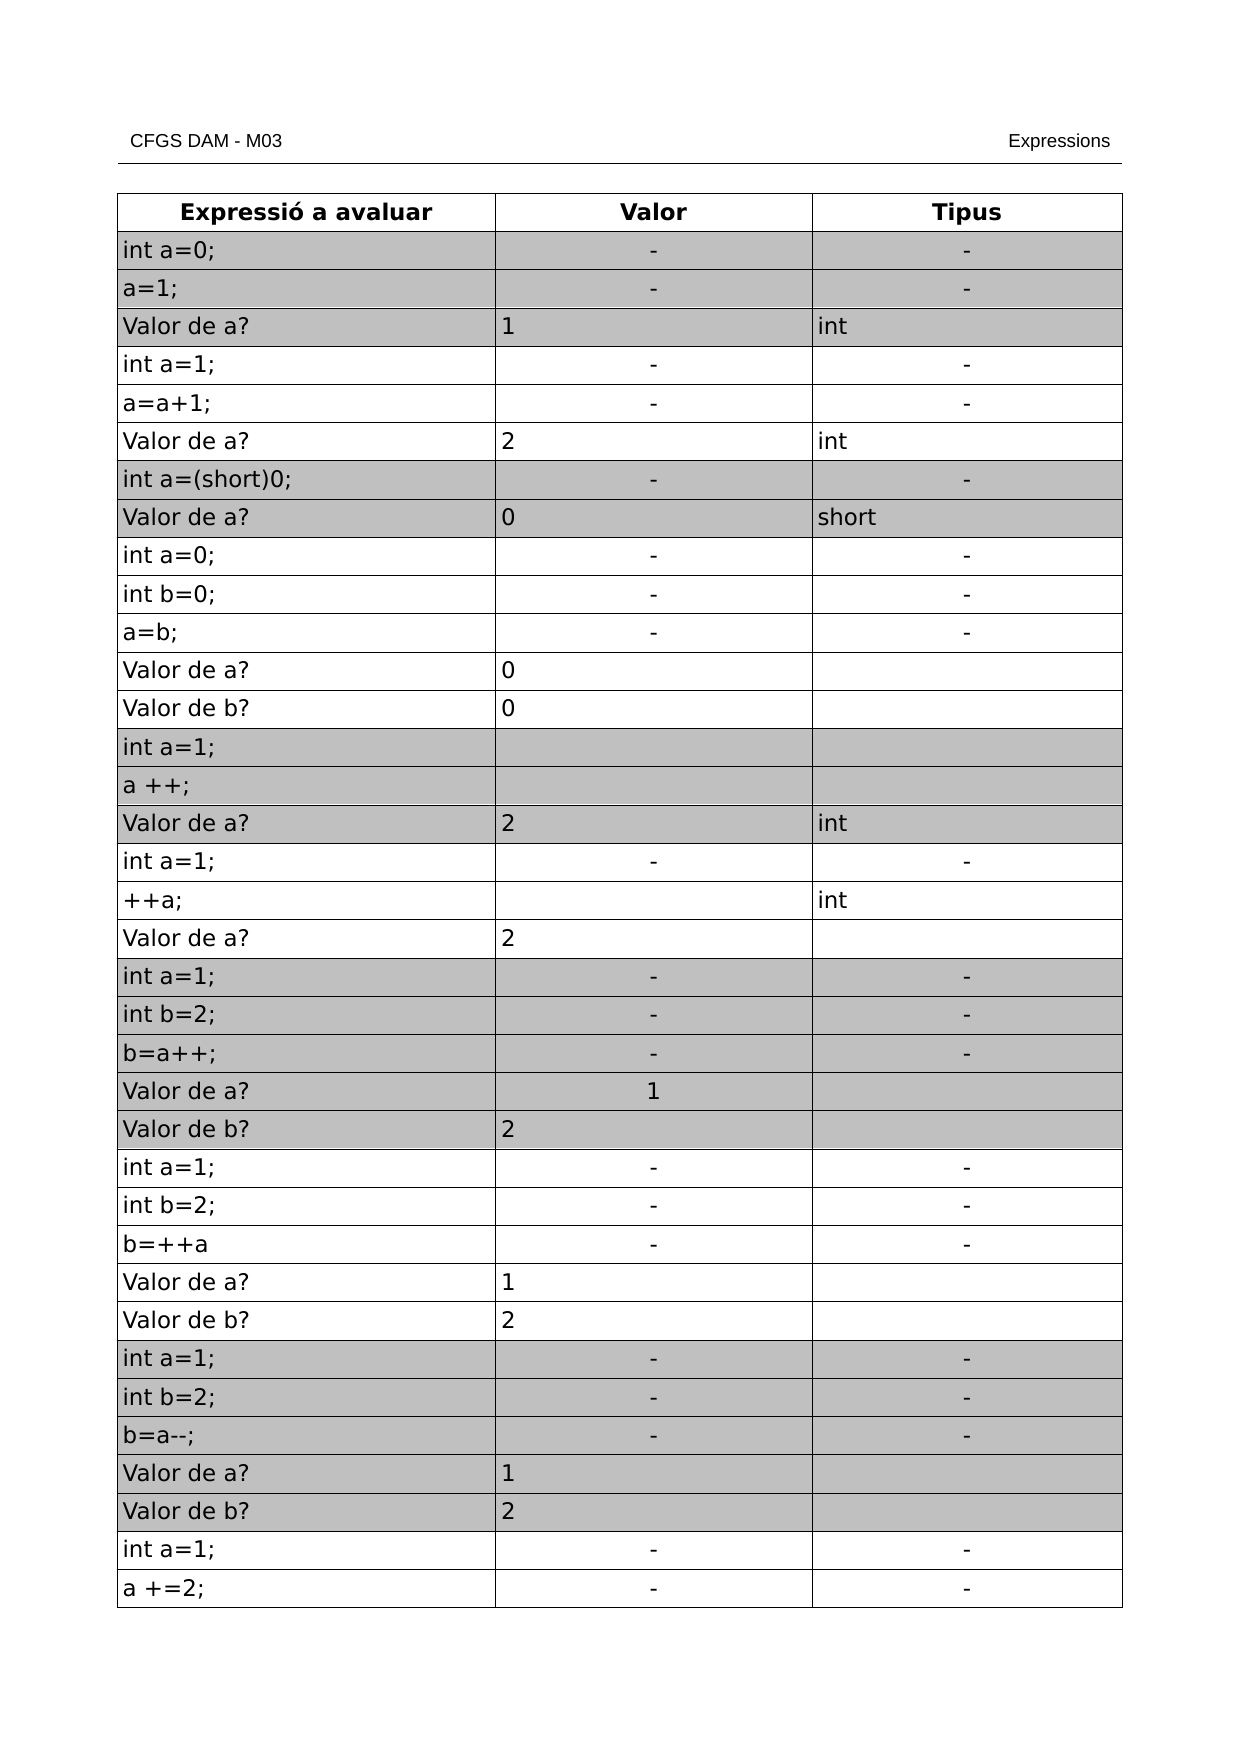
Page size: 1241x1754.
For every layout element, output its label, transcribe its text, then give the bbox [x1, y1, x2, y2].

table_cell 2 [496, 1302, 812, 1340]
table_cell int [813, 882, 1122, 919]
table_cell int [813, 806, 1122, 843]
table_cell [813, 1073, 1122, 1110]
table_cell int a=1; [118, 844, 495, 881]
table_cell - [496, 614, 812, 652]
table_cell - [813, 844, 1122, 881]
table_cell int a=1; [118, 959, 495, 996]
table_cell Valor de a? [118, 423, 495, 460]
table_cell - [813, 959, 1122, 996]
table_cell b=a--; [118, 1417, 495, 1454]
table_cell - [813, 576, 1122, 613]
table_cell - [813, 1150, 1122, 1187]
table_cell [813, 1494, 1122, 1531]
table_cell - [813, 1379, 1122, 1416]
table_cell - [813, 538, 1122, 575]
table_cell Valor de a? [118, 653, 495, 690]
table_cell a=b; [118, 614, 495, 652]
table_cell [813, 1302, 1122, 1340]
table_cell Valor de a? [118, 500, 495, 537]
table_cell a +=2; [118, 1570, 495, 1607]
table_cell - [496, 997, 812, 1034]
table_cell - [496, 1532, 812, 1569]
table_cell a ++; [118, 767, 495, 804]
table_cell - [496, 1417, 812, 1454]
table_cell - [496, 1570, 812, 1607]
table_cell - [496, 1341, 812, 1378]
table_cell Valor de a? [118, 1264, 495, 1301]
table_cell [813, 653, 1122, 690]
table_cell - [813, 1570, 1122, 1607]
table_cell - [813, 232, 1122, 269]
table_cell Valor de b? [118, 691, 495, 728]
table_cell - [496, 959, 812, 996]
table_cell [813, 691, 1122, 728]
table_cell Valor de a? [118, 806, 495, 843]
table_cell a=a+1; [118, 385, 495, 422]
table_cell a=1; [118, 270, 495, 307]
table_cell int b=2; [118, 1188, 495, 1225]
table_cell - [813, 385, 1122, 422]
table_cell - [813, 1341, 1122, 1378]
table_cell [496, 767, 812, 804]
table_cell int a=1; [118, 1532, 495, 1569]
table_cell - [496, 1188, 812, 1225]
table_cell Valor de b? [118, 1302, 495, 1340]
table_cell - [496, 1035, 812, 1072]
table_cell - [496, 538, 812, 575]
table_cell - [496, 1226, 812, 1263]
table_cell - [496, 270, 812, 307]
table_cell - [813, 1188, 1122, 1225]
table_cell int [813, 309, 1122, 346]
table_cell 1 [496, 1455, 812, 1493]
table_cell 2 [496, 1111, 812, 1148]
table_cell 2 [496, 806, 812, 843]
table_cell int a=1; [118, 347, 495, 384]
table_cell short [813, 500, 1122, 537]
table_header Valor [496, 194, 812, 231]
table_cell b=++a [118, 1226, 495, 1263]
table_cell Valor de b? [118, 1111, 495, 1148]
table_header Tipus [813, 194, 1122, 231]
table_cell [813, 767, 1122, 804]
table_cell Valor de a? [118, 920, 495, 957]
table_cell 1 [496, 1264, 812, 1301]
table_cell 0 [496, 691, 812, 728]
table_cell - [813, 1532, 1122, 1569]
table_cell int a=0; [118, 232, 495, 269]
table_cell - [496, 461, 812, 499]
table_cell int a=1; [118, 1150, 495, 1187]
table_cell Valor de b? [118, 1494, 495, 1531]
table_cell 0 [496, 500, 812, 537]
table_header Expressió a avaluar [118, 194, 495, 231]
table_cell 1 [496, 1073, 812, 1110]
table_cell Valor de a? [118, 309, 495, 346]
table_cell - [813, 347, 1122, 384]
table_cell 2 [496, 920, 812, 957]
table_cell 1 [496, 309, 812, 346]
table_cell - [496, 232, 812, 269]
table_cell Valor de a? [118, 1073, 495, 1110]
table_cell - [496, 385, 812, 422]
table_cell - [496, 576, 812, 613]
table_cell 0 [496, 653, 812, 690]
table_cell int b=2; [118, 1379, 495, 1416]
table_cell Valor de a? [118, 1455, 495, 1493]
table_cell - [496, 1150, 812, 1187]
table_cell - [813, 614, 1122, 652]
table_cell int a=1; [118, 1341, 495, 1378]
table_cell int a=1; [118, 729, 495, 766]
table_cell ++a; [118, 882, 495, 919]
table_cell - [496, 1379, 812, 1416]
table_cell - [813, 1417, 1122, 1454]
table_cell int b=2; [118, 997, 495, 1034]
table_cell - [813, 270, 1122, 307]
table_cell 2 [496, 1494, 812, 1531]
table_cell 2 [496, 423, 812, 460]
table_cell [496, 882, 812, 919]
table_cell [813, 920, 1122, 957]
table_cell int b=0; [118, 576, 495, 613]
table_cell int a=(short)0; [118, 461, 495, 499]
table_cell - [496, 347, 812, 384]
table_cell [813, 1455, 1122, 1493]
table_cell - [813, 1035, 1122, 1072]
table_cell int [813, 423, 1122, 460]
table_cell [813, 1111, 1122, 1148]
table_cell [813, 1264, 1122, 1301]
table_cell b=a++; [118, 1035, 495, 1072]
table_cell - [813, 997, 1122, 1034]
table_cell int a=0; [118, 538, 495, 575]
table_cell - [813, 1226, 1122, 1263]
table_cell [813, 729, 1122, 766]
table_cell - [813, 461, 1122, 499]
table_cell - [496, 844, 812, 881]
table_cell [496, 729, 812, 766]
